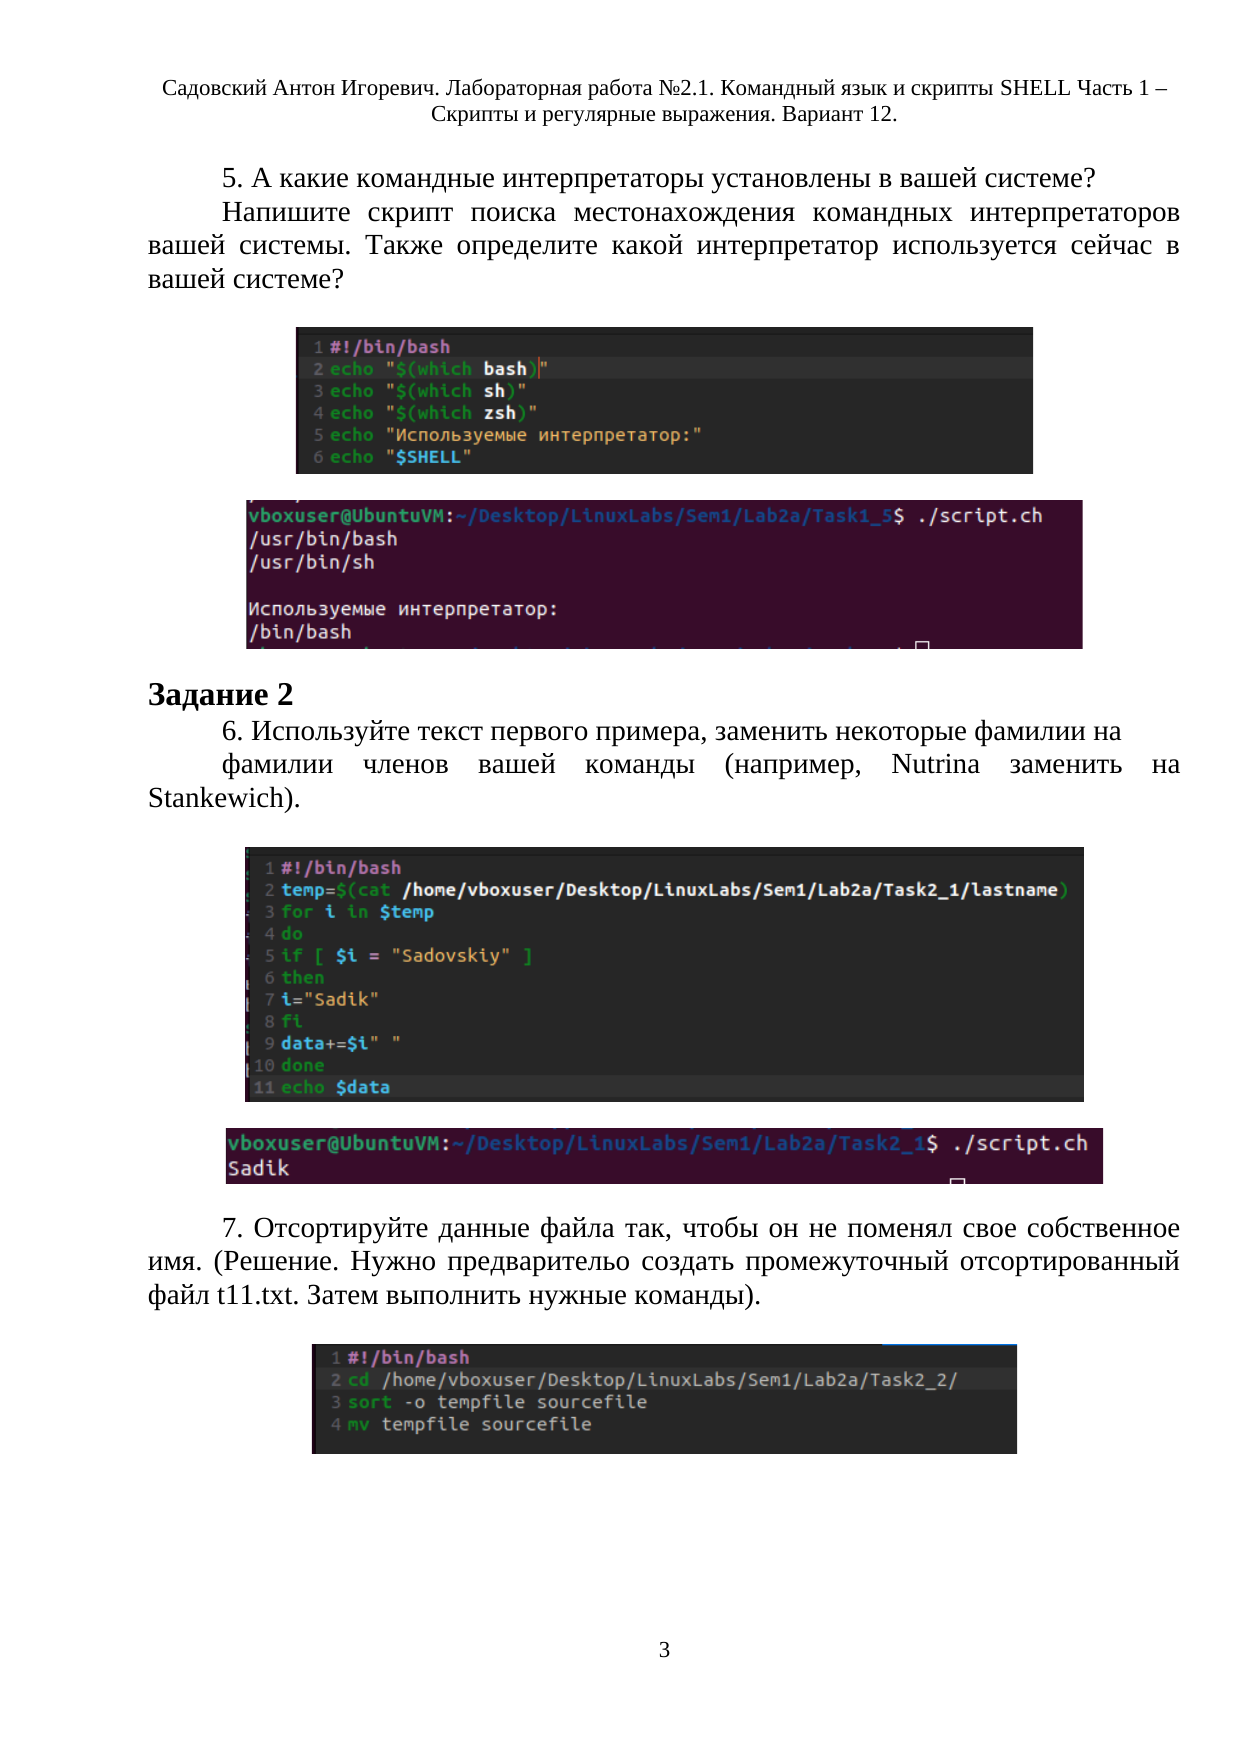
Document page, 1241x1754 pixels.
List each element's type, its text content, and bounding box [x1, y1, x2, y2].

text фамилии членов вашей команды (например, Nutrina заменить на Stankewich). [148, 747, 1181, 814]
text 7. Отсортируйте данные файла так, чтобы он не поменял свое собственное имя. (Решение. Нужно предварительо создать промежуточный отсортированный файл t11.txt. Затем выполнить нужные команды). [148, 1210, 1181, 1311]
text 6. Используйте текст первого примера, заменить некоторые фамилии на [148, 713, 1181, 747]
text Напишите скрипт поиска местонахождения командных интерпретаторов вашей системы. Также определите какой интерпретатор используется сейчас в вашей системе? [148, 194, 1181, 294]
text Задание 2 [148, 675, 1181, 713]
text 5. А какие командные интерпретаторы установлены в вашей системе? [148, 160, 1181, 194]
